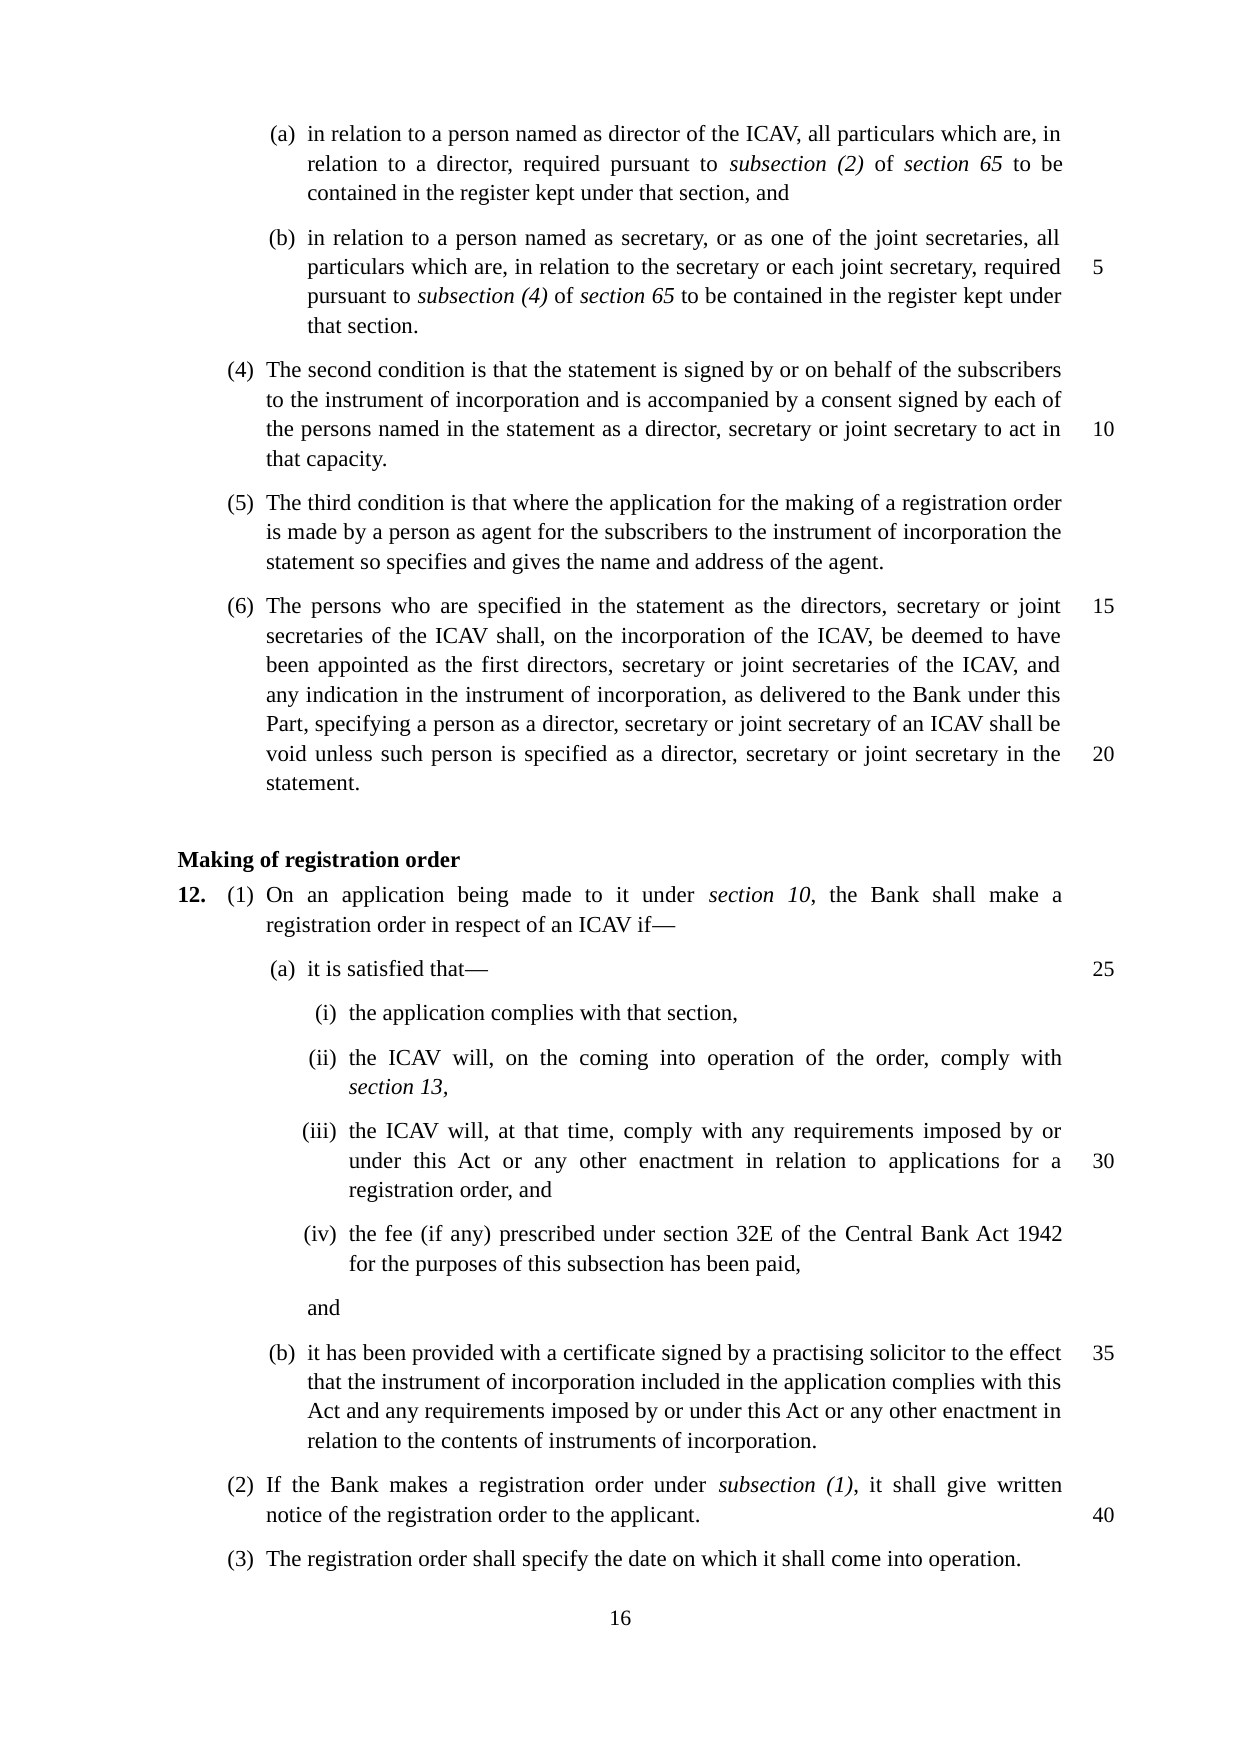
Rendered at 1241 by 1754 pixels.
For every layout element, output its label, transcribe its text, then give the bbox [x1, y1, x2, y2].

text Making of registration order [177, 844, 1063, 873]
text (4) The second condition is that the statement is signed by or on behalf of the subscribers to the instrument of incorporation and is accompanied by a consent signed by each of the persons named in the statement as a director, secretary or joint secretary to act in that capacity. [177, 354, 1063, 472]
text (6) The persons who are specified in the statement as the directors, secretary or joint secretaries of the ICAV shall, on the incorporation of the ICAV, be deemed to have been appointed as the first directors, secretary or joint secretaries of the ICAV, and any indication in the instrument of incorporation, as delivered to the Bank under this Part, specifying a person as a director, secretary or joint secretary of an ICAV shall be void unless such person is specified as a director, secretary or joint secretary in the statement. [177, 590, 1063, 796]
text (iii) the ICAV will, at that time, comply with any requirements imposed by or under this Act or any other enactment in relation to applications for a registration order, and [177, 1115, 1063, 1203]
text (iv) the fee (if any) prescribed under section 32E of the Central Bank Act 1942 for the purposes of this subsection has been paid, [177, 1218, 1063, 1277]
text (a) it is satisfied that⁠— [177, 953, 1063, 982]
text (b) it has been provided with a certificate signed by a practising solicitor to the effect that the instrument of incorporation included in the application complies with this Act and any requirements imposed by or under this Act or any other enactment in relation to the contents of instruments of incorporation. [177, 1336, 1063, 1454]
text (i) the application complies with that section, [177, 997, 1063, 1027]
text (3) The registration order shall specify the date on which it shall come into operation. [177, 1543, 1063, 1572]
text (ii) the ICAV will, on the coming into operation of the order, comply with section 13, [177, 1041, 1063, 1100]
text (2) If the Bank makes a registration order under subsection (1), it shall give written notice of the registration order to the applicant. [177, 1469, 1063, 1528]
text 12. (1) On an application being made to it under section 10, the Bank shall make a registration order in respect of an ICAV if⁠— [177, 879, 1063, 938]
text (a) in relation to a person named as director of the ICAV, all particulars which are, in relation to a director, required pursuant to subsection (2) of section 65 to be contained in the register kept under that section, and [177, 118, 1063, 207]
text (b) in relation to a person named as secretary, or as one of the joint secretaries, all particulars which are, in relation to the secretary or each joint secretary, required pursuant to subsection (4) of section 65 to be contained in the register kept under that section. [177, 221, 1063, 339]
text (5) The third condition is that where the application for the making of a registration order is made by a person as agent for the subscribers to the instrument of incorporation the statement so specifies and gives the name and address of the agent. [177, 487, 1063, 575]
text and [177, 1292, 1063, 1322]
